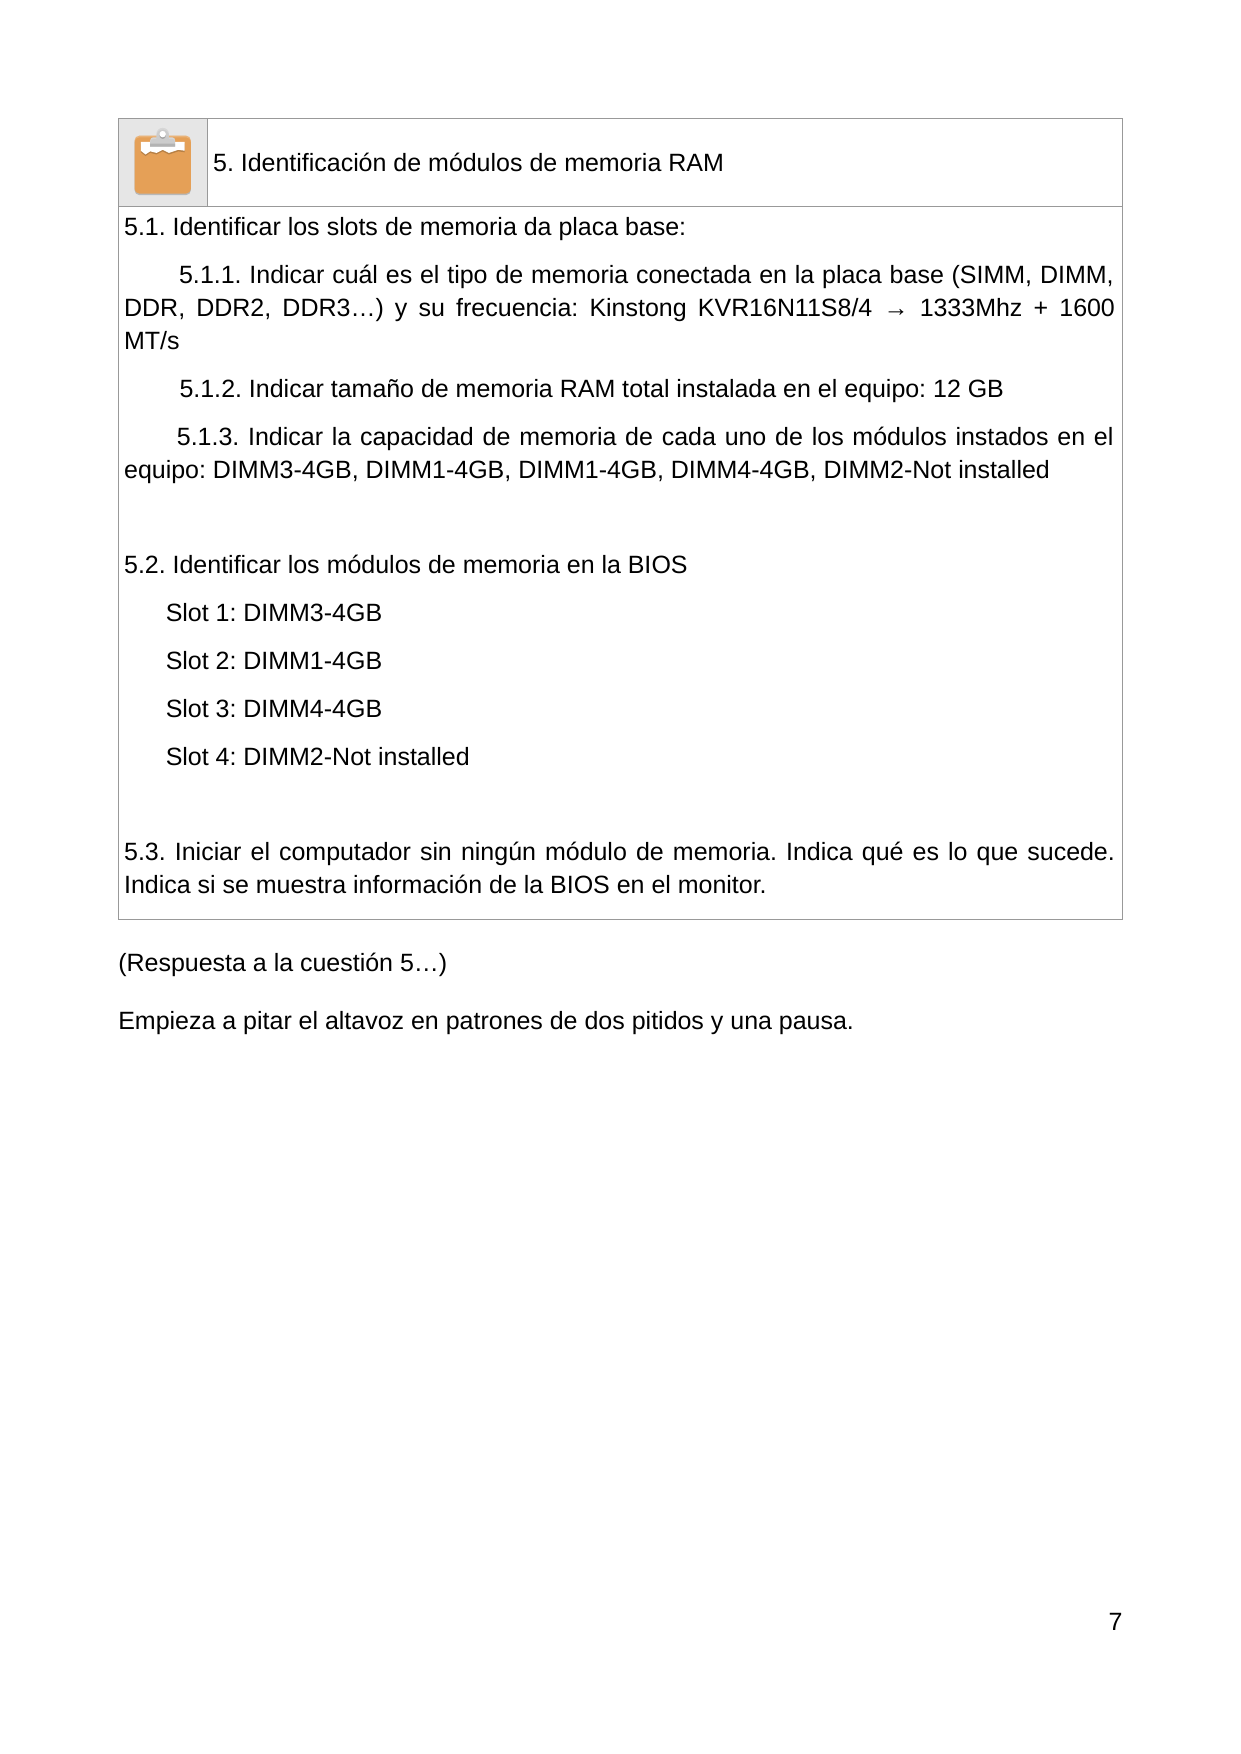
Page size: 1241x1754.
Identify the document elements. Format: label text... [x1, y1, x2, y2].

table_cell 5.1. Identificar los slots de memoria da placa base: 5.1.1. Indicar cuál es el tipo de memoria conectada en la placa base (SIMM, DIMM, DDR, DDR2, DDR3…) y su frecuencia: Kinstong KVR16N11S8/4 → 1333Mhz + 1600 MT/s 5.1.2. Indicar tamaño de memoria RAM total instalada en el equipo: 12 GB 5.1.3. Indicar la capacidad de memoria de cada uno de los módulos instados en el equipo: DIMM3-4GB, DIMM1-4GB, DIMM1-4GB, DIMM4-4GB, DIMM2-Not installed 5.2. Identificar los módulos de memoria en la BIOS Slot 1: DIMM3-4GB Slot 2: DIMM1-4GB Slot 3: DIMM4-4GB Slot 4: DIMM2-Not installed 5.3. Iniciar el computador sin ningún módulo de memoria. Indica qué es lo que sucede. Indica si se muestra información de la BIOS en el monitor. [119, 207, 1122, 919]
text Empieza a pitar el altavoz en patrones de dos pitidos y una pausa. [118, 1006, 1122, 1034]
table_header [119, 119, 207, 206]
table_header 5. Identificación de módulos de memoria RAM [208, 119, 1122, 206]
text (Respuesta a la cuestión 5…) [118, 948, 1122, 977]
